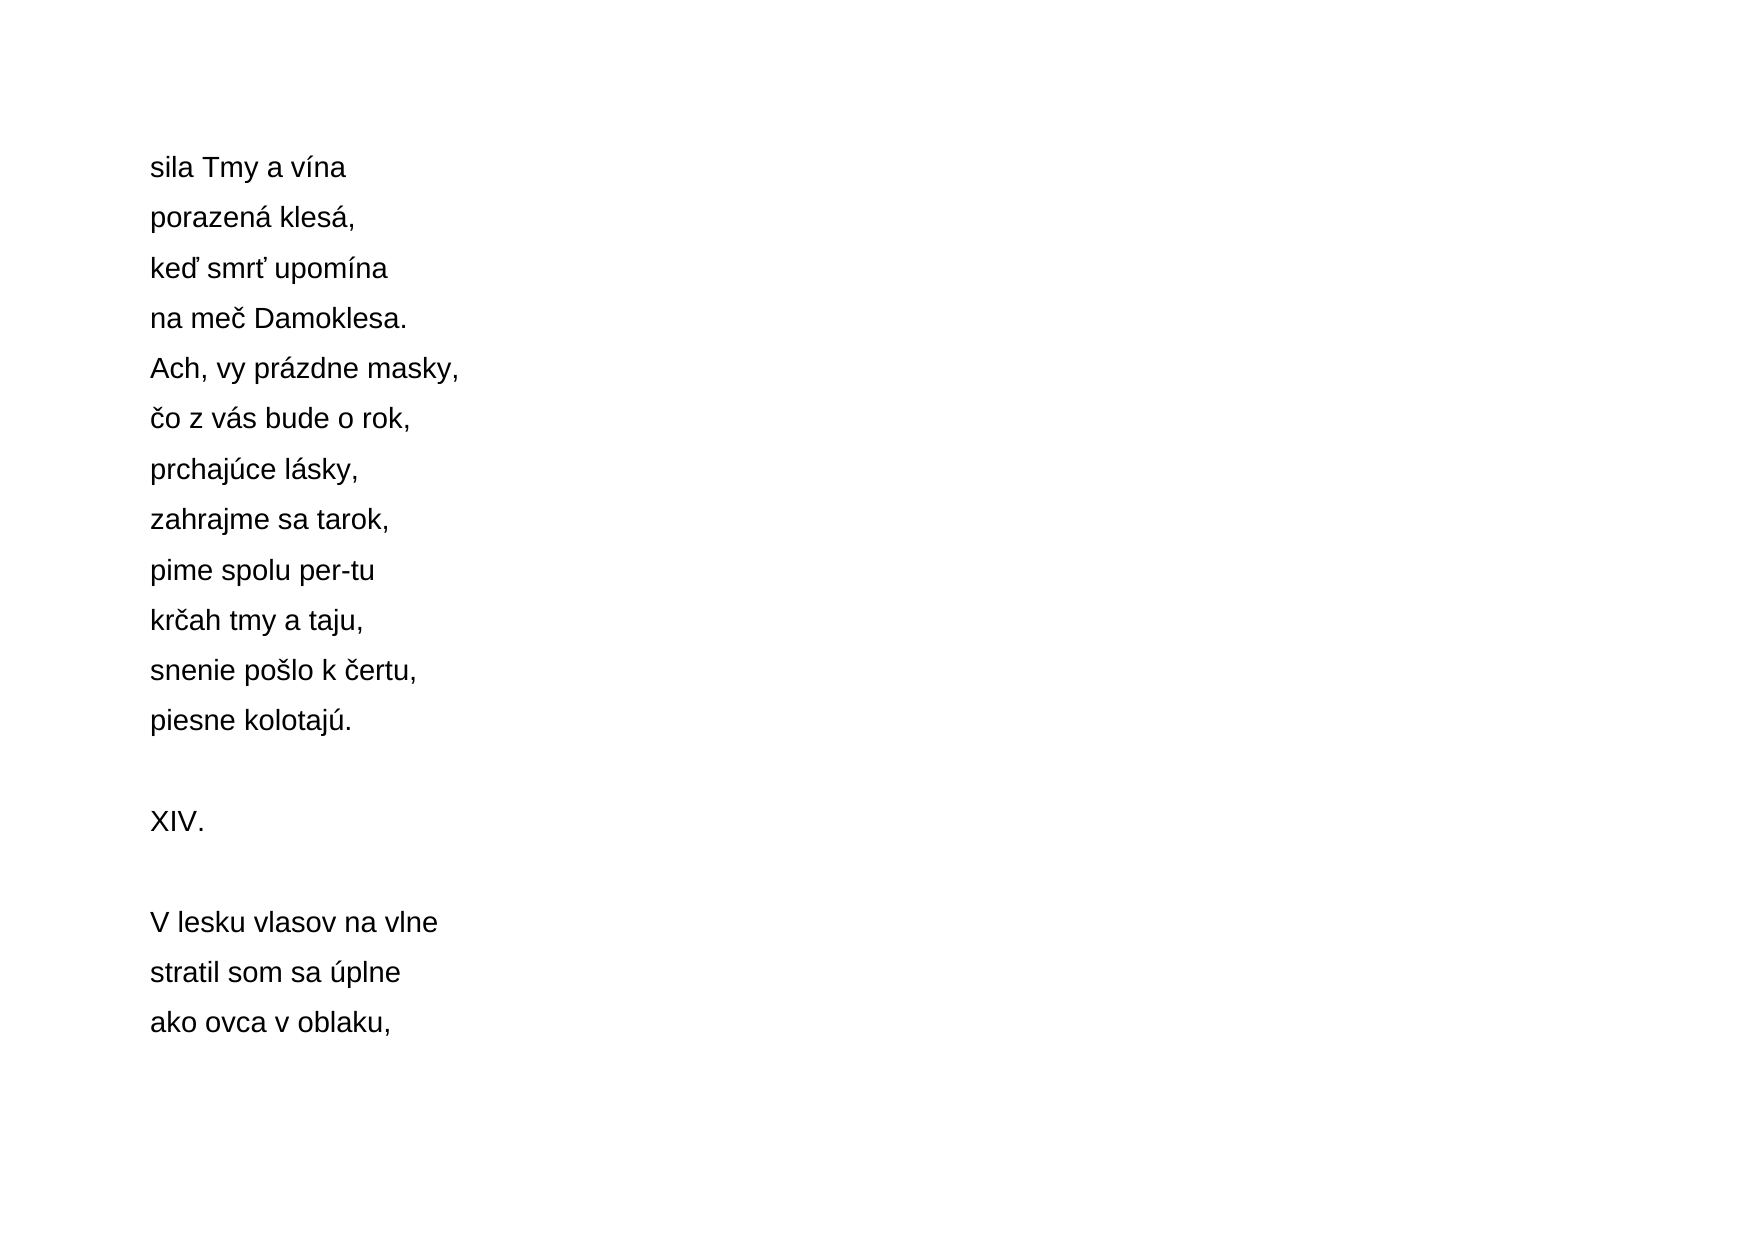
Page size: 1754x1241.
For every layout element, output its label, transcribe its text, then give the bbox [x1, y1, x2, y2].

text prchajúce lásky, [150, 452, 1243, 485]
text pime spolu per-tu [150, 552, 1243, 586]
text ako ovca v oblaku, [150, 1005, 1243, 1039]
text snenie pošlo k čertu, [150, 653, 1243, 687]
text XIV. [150, 804, 1243, 838]
text Ach, vy prázdne masky, [150, 351, 1243, 385]
text piesne kolotajú. [150, 703, 1243, 737]
text krčah tmy a taju, [150, 603, 1243, 636]
text V lesku vlasov na vlne [150, 905, 1243, 938]
text keď smrť upomína [150, 251, 1243, 284]
text na meč Damoklesa. [150, 301, 1243, 334]
text čo z vás bude o rok, [150, 402, 1243, 435]
text zahrajme sa tarok, [150, 502, 1243, 536]
text sila Tmy a vína [150, 150, 1243, 183]
text porazená klesá, [150, 200, 1243, 234]
text stratil som sa úplne [150, 955, 1243, 988]
